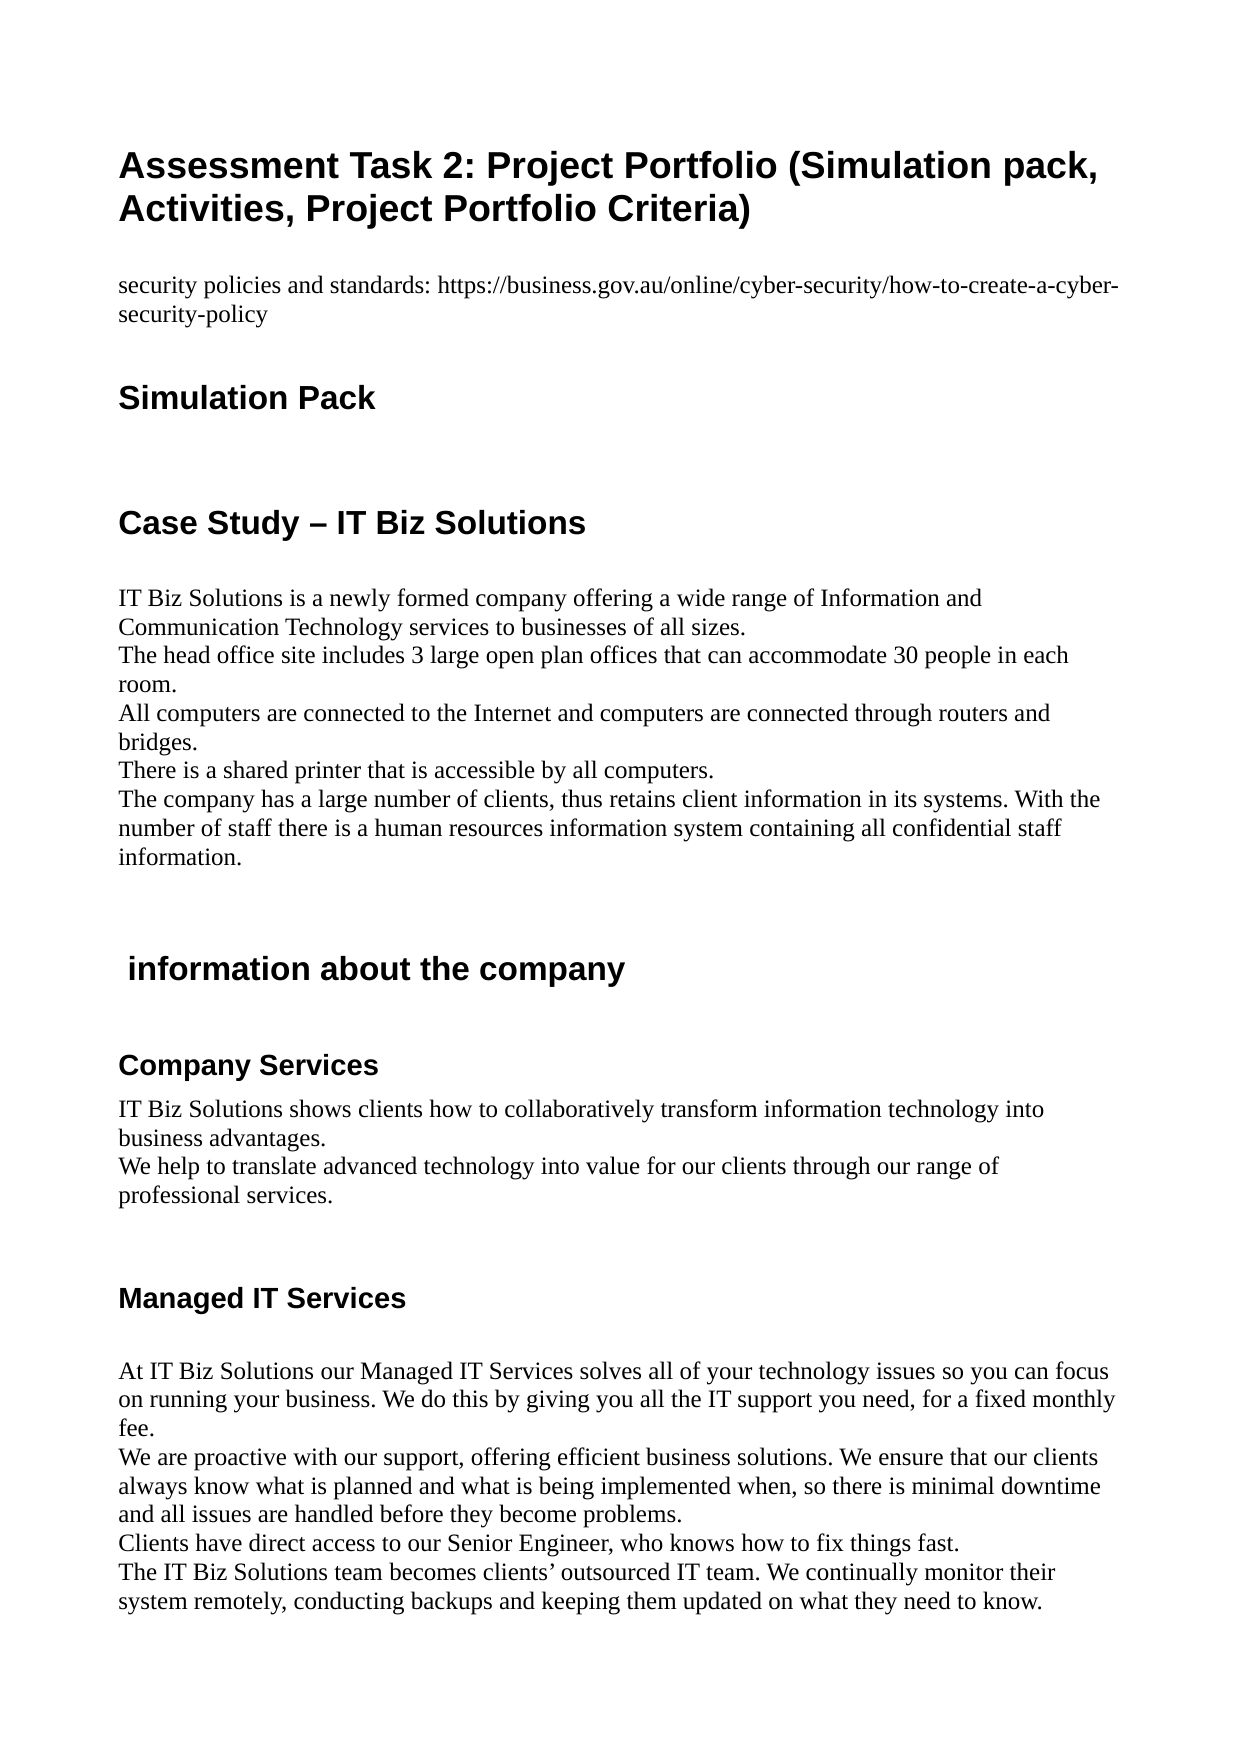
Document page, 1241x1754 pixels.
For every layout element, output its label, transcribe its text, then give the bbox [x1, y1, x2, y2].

text The IT Biz Solutions team becomes clients’ outsourced IT team. We continually monitor their system remotely, conducting backups and keeping them updated on what they need to know. [118, 1557, 1122, 1614]
text We help to translate advanced technology into value for our clients through our range of professional services. [118, 1151, 1122, 1209]
text The company has a large number of clients, thus retains client information in its systems. With the number of staff there is a human resources information system containing all confidential staff information. [118, 784, 1122, 870]
subtitle Assessment Task 2: Project Portfolio (Simulation pack, Activities, Project Portfolio Criteria) [118, 143, 1122, 229]
subtitle information about the company [118, 949, 1122, 987]
text security policies and standards: https://business.gov.au/online/cyber-security/how-to-create-a-cyber-security-policy [118, 271, 1122, 328]
text IT Biz Solutions shows clients how to collaboratively transform information technology into business advantages. [118, 1094, 1122, 1151]
subtitle Simulation Pack [118, 378, 1122, 416]
text All computers are connected to the Internet and computers are connected through routers and bridges. [118, 698, 1122, 755]
text There is a shared printer that is accessible by all computers. [118, 755, 1122, 784]
text We are proactive with our support, offering efficient business solutions. We ensure that our clients always know what is planned and what is being implemented when, so there is minimal downtime and all issues are handled before they become problems. [118, 1442, 1122, 1528]
text IT Biz Solutions is a newly formed company offering a wide range of Information and Communication Technology services to businesses of all sizes. [118, 554, 1122, 640]
text Clients have direct access to our Senior Engineer, who knows how to fix things fast. [118, 1528, 1122, 1557]
text At IT Biz Solutions our Managed IT Services solves all of your technology issues so you can focus on running your business. We do this by giving you all the IT support you need, for a fixed monthly fee. [118, 1356, 1122, 1442]
subtitle Case Study – IT Biz Solutions [118, 503, 1122, 542]
subtitle Managed IT Services [118, 1281, 1122, 1314]
subtitle Company Services [118, 1014, 1122, 1081]
text The head office site includes 3 large open plan offices that can accommodate 30 people in each room. [118, 640, 1122, 698]
